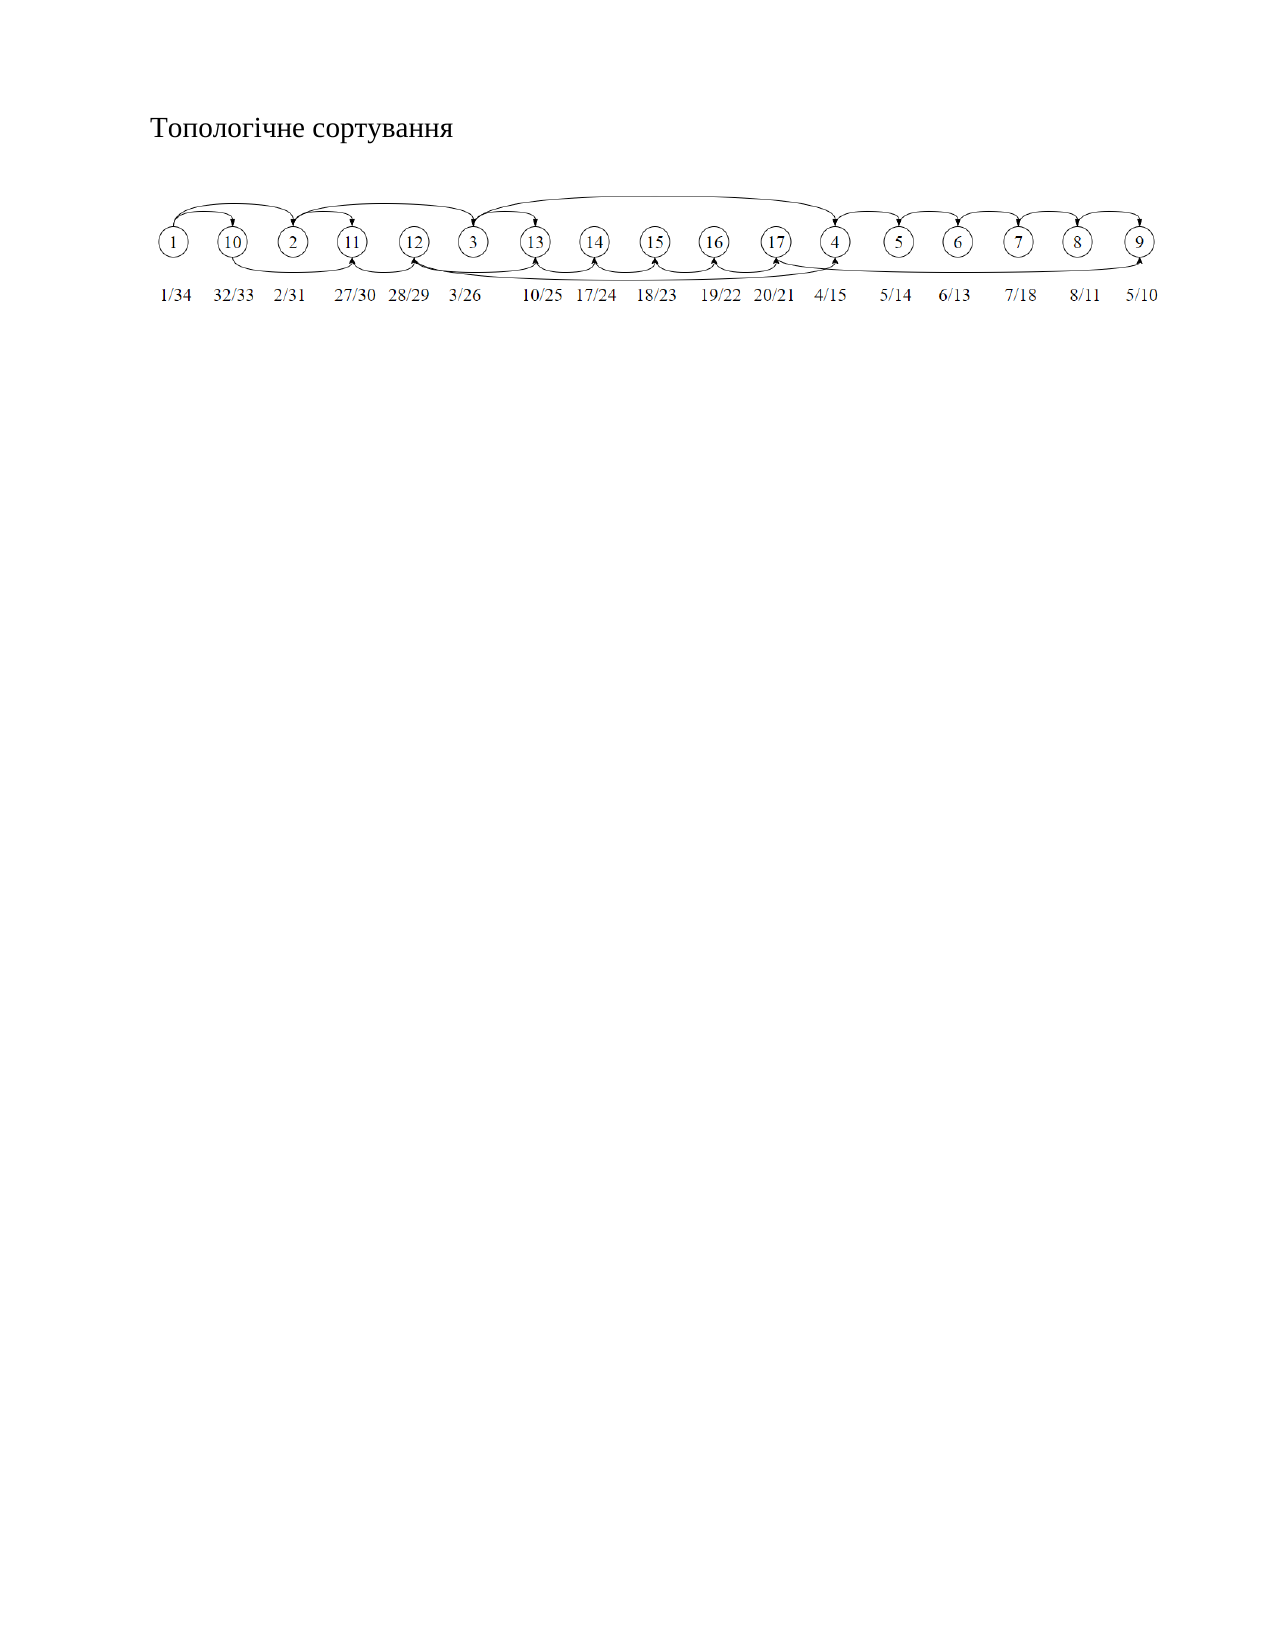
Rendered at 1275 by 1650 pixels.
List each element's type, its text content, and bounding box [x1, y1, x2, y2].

text Топологічне сортування [150, 110, 1125, 144]
